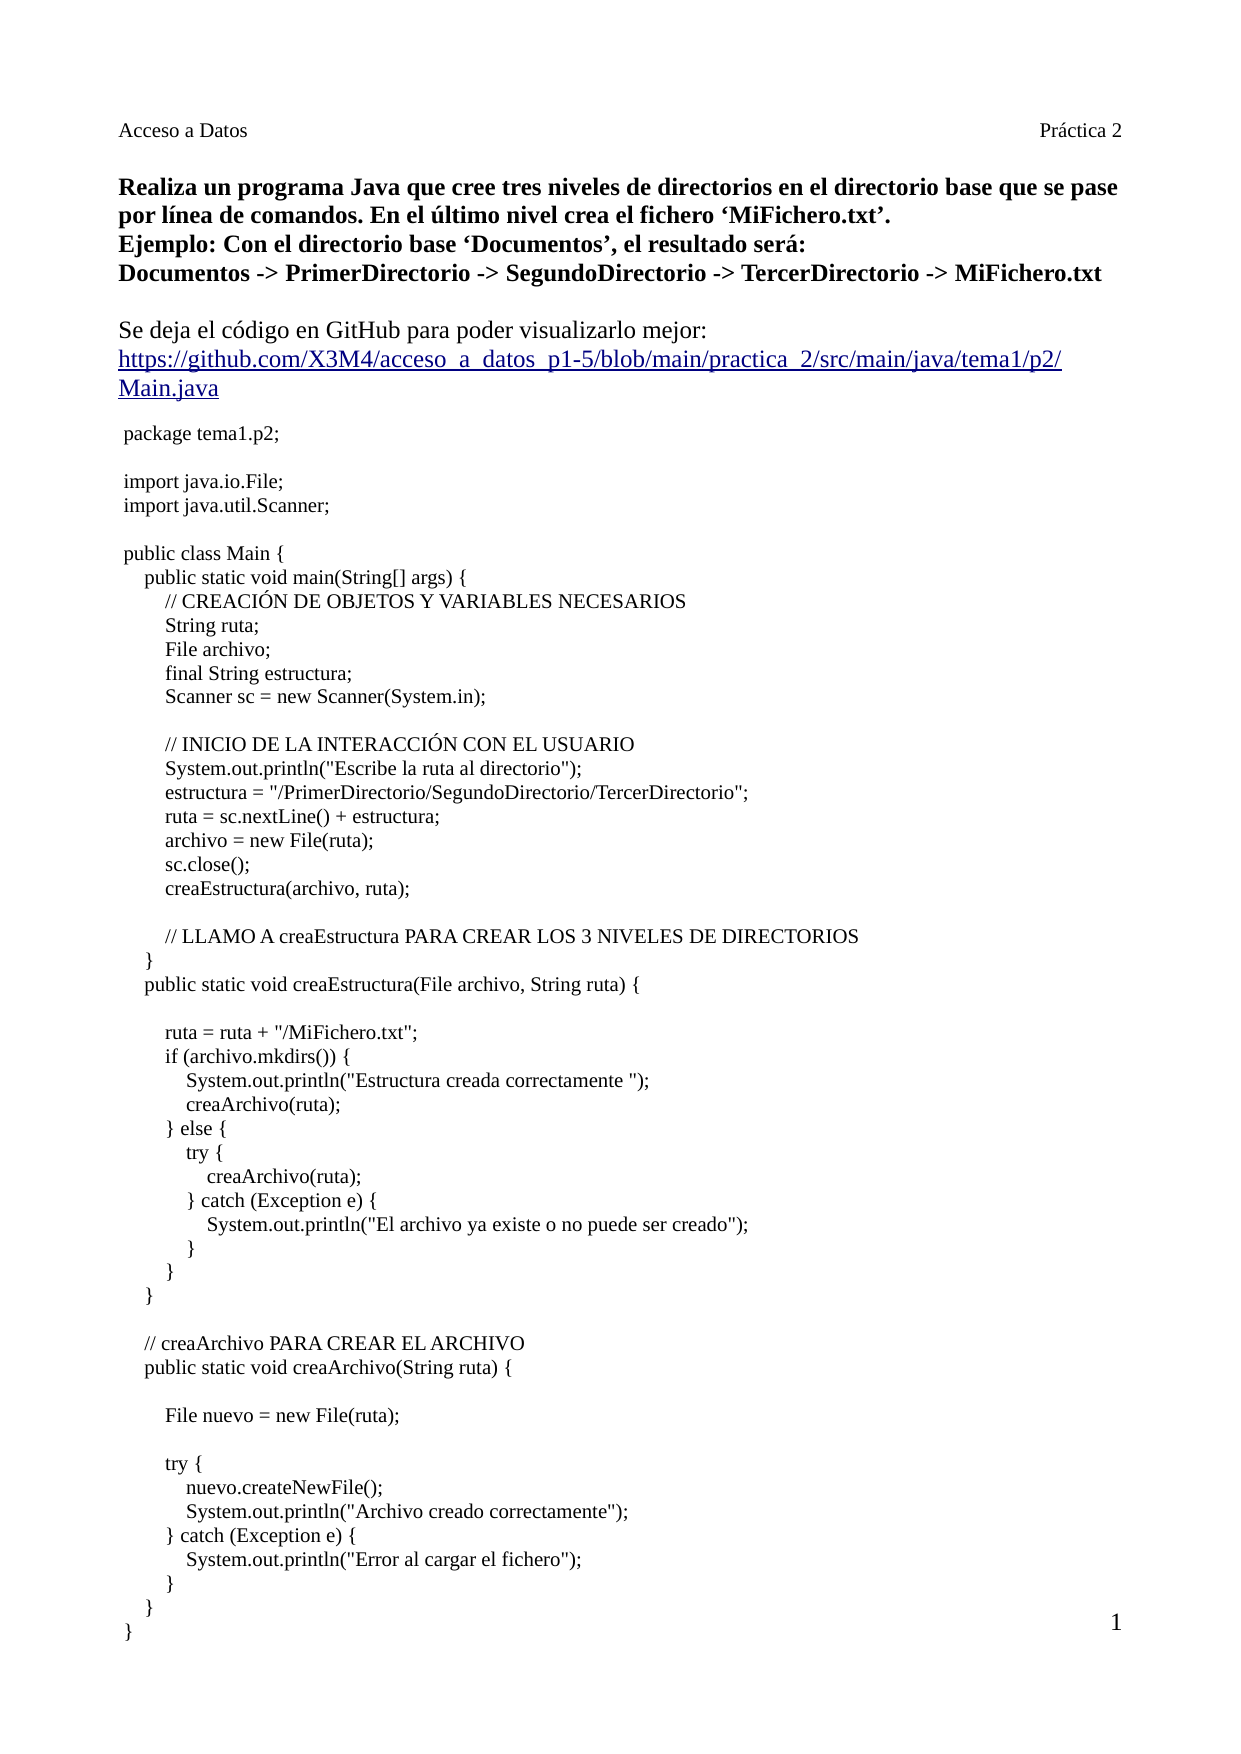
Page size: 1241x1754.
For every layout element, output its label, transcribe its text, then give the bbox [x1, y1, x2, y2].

text Realiza un programa Java que cree tres niveles de directorios en el directorio base que se pase por línea de comandos. En el último nivel crea el fichero ‘MiFichero.txt’. [118, 172, 1122, 229]
text Ejemplo: Con el directorio base ‘Documentos’, el resultado será: [118, 229, 1122, 258]
text Documentos -> PrimerDirectorio -> SegundoDirectorio -> TercerDirectorio -> MiFichero.txt [118, 258, 1122, 287]
text Se deja el código en GitHub para poder visualizarlo mejor: [118, 315, 1122, 344]
text https://github.com/X3M4/acceso_a_datos_p1-5/blob/main/practica_2/src/main/java/tema1/p2/Main.java [118, 344, 1122, 402]
